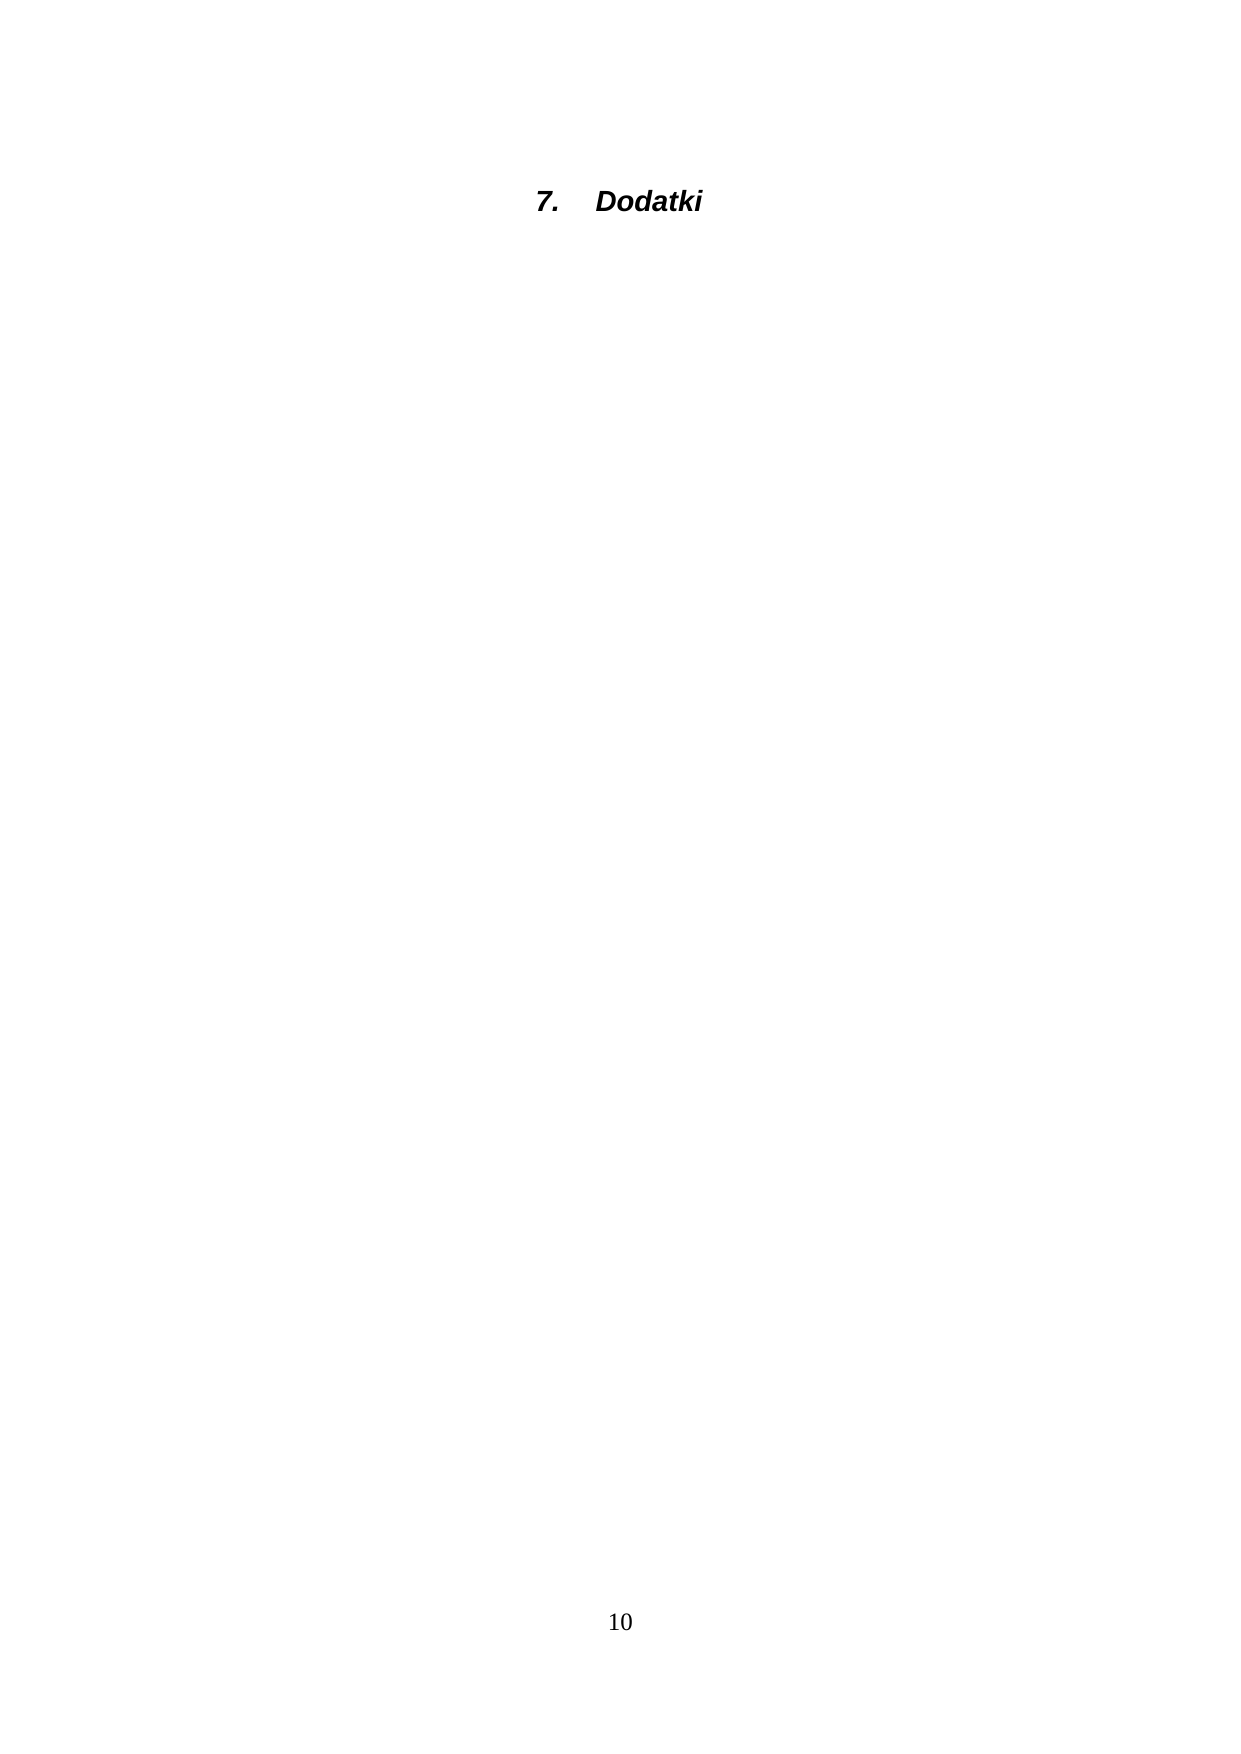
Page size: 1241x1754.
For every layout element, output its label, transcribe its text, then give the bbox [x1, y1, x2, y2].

subtitle Dodatki [118, 184, 1122, 218]
